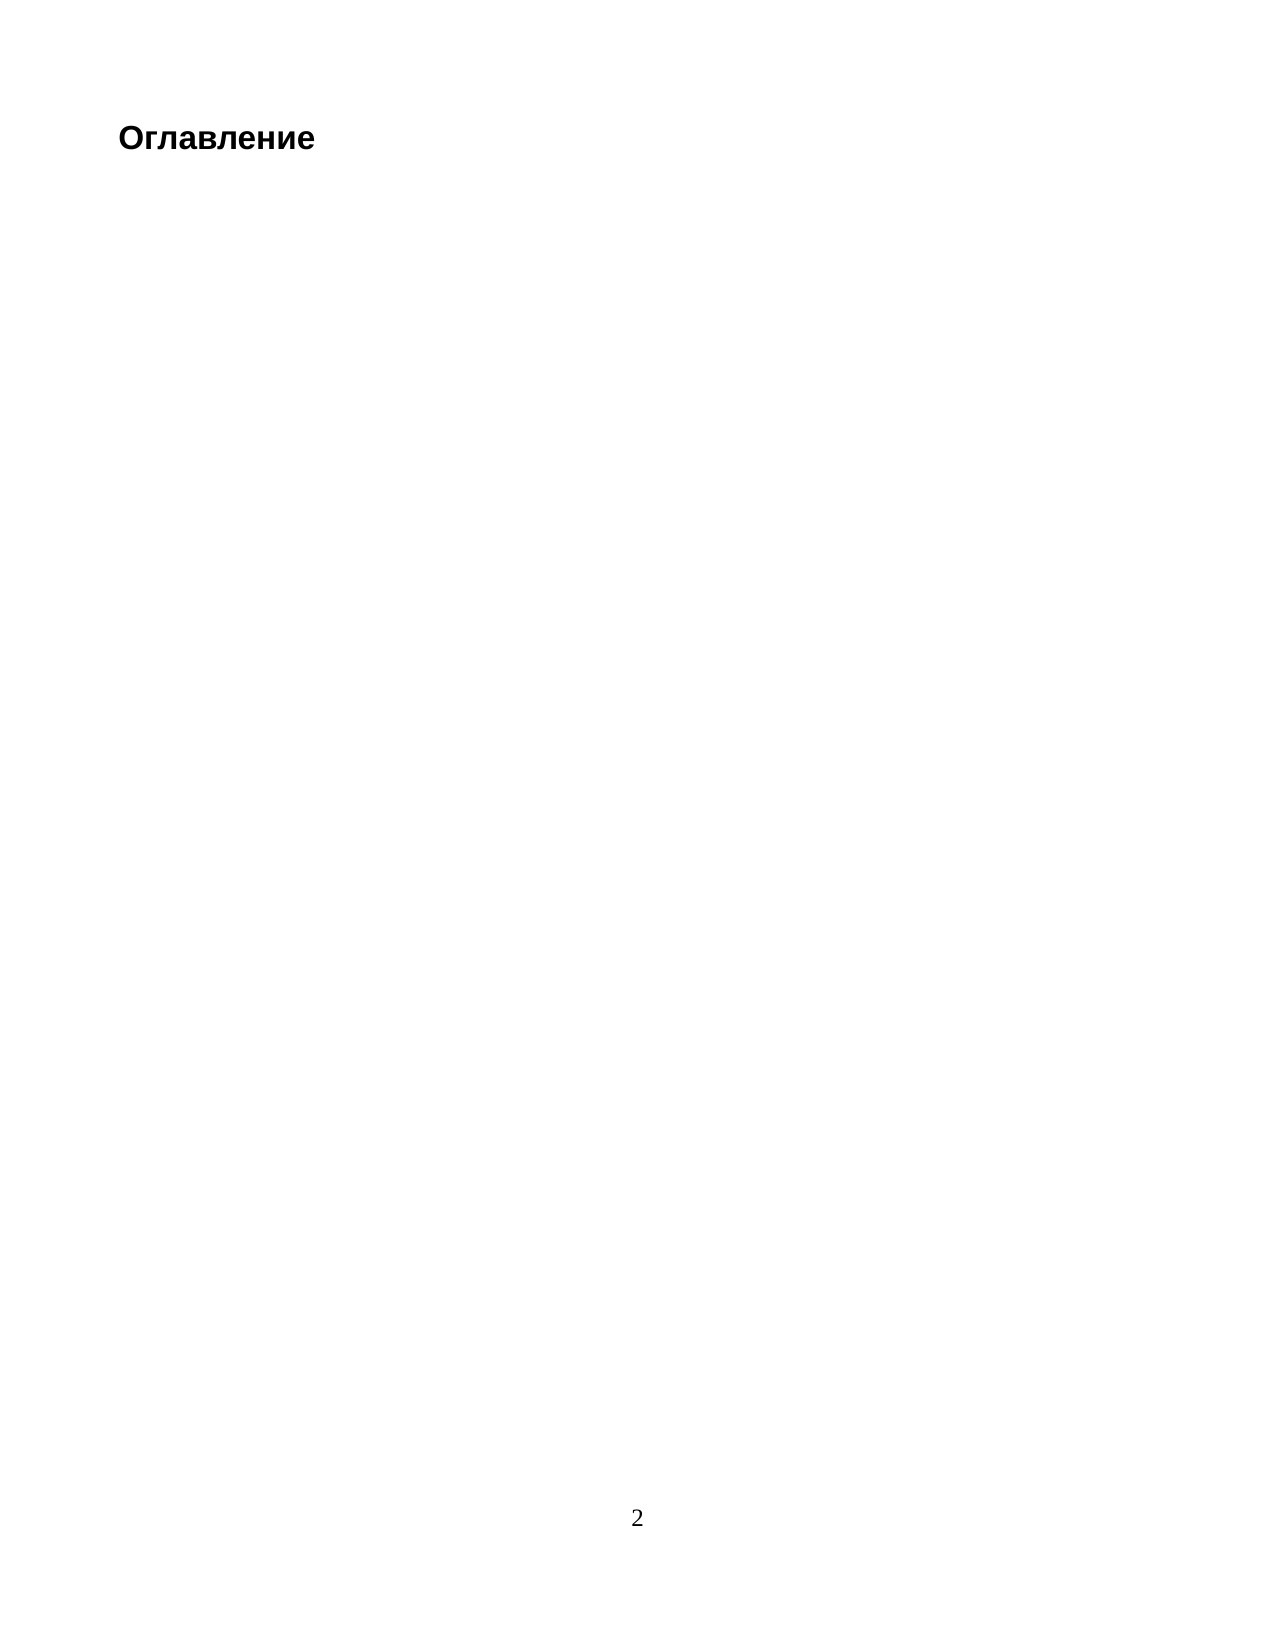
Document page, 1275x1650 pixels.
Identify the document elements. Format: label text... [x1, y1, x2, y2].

subtitle Оглавление [118, 118, 1157, 157]
